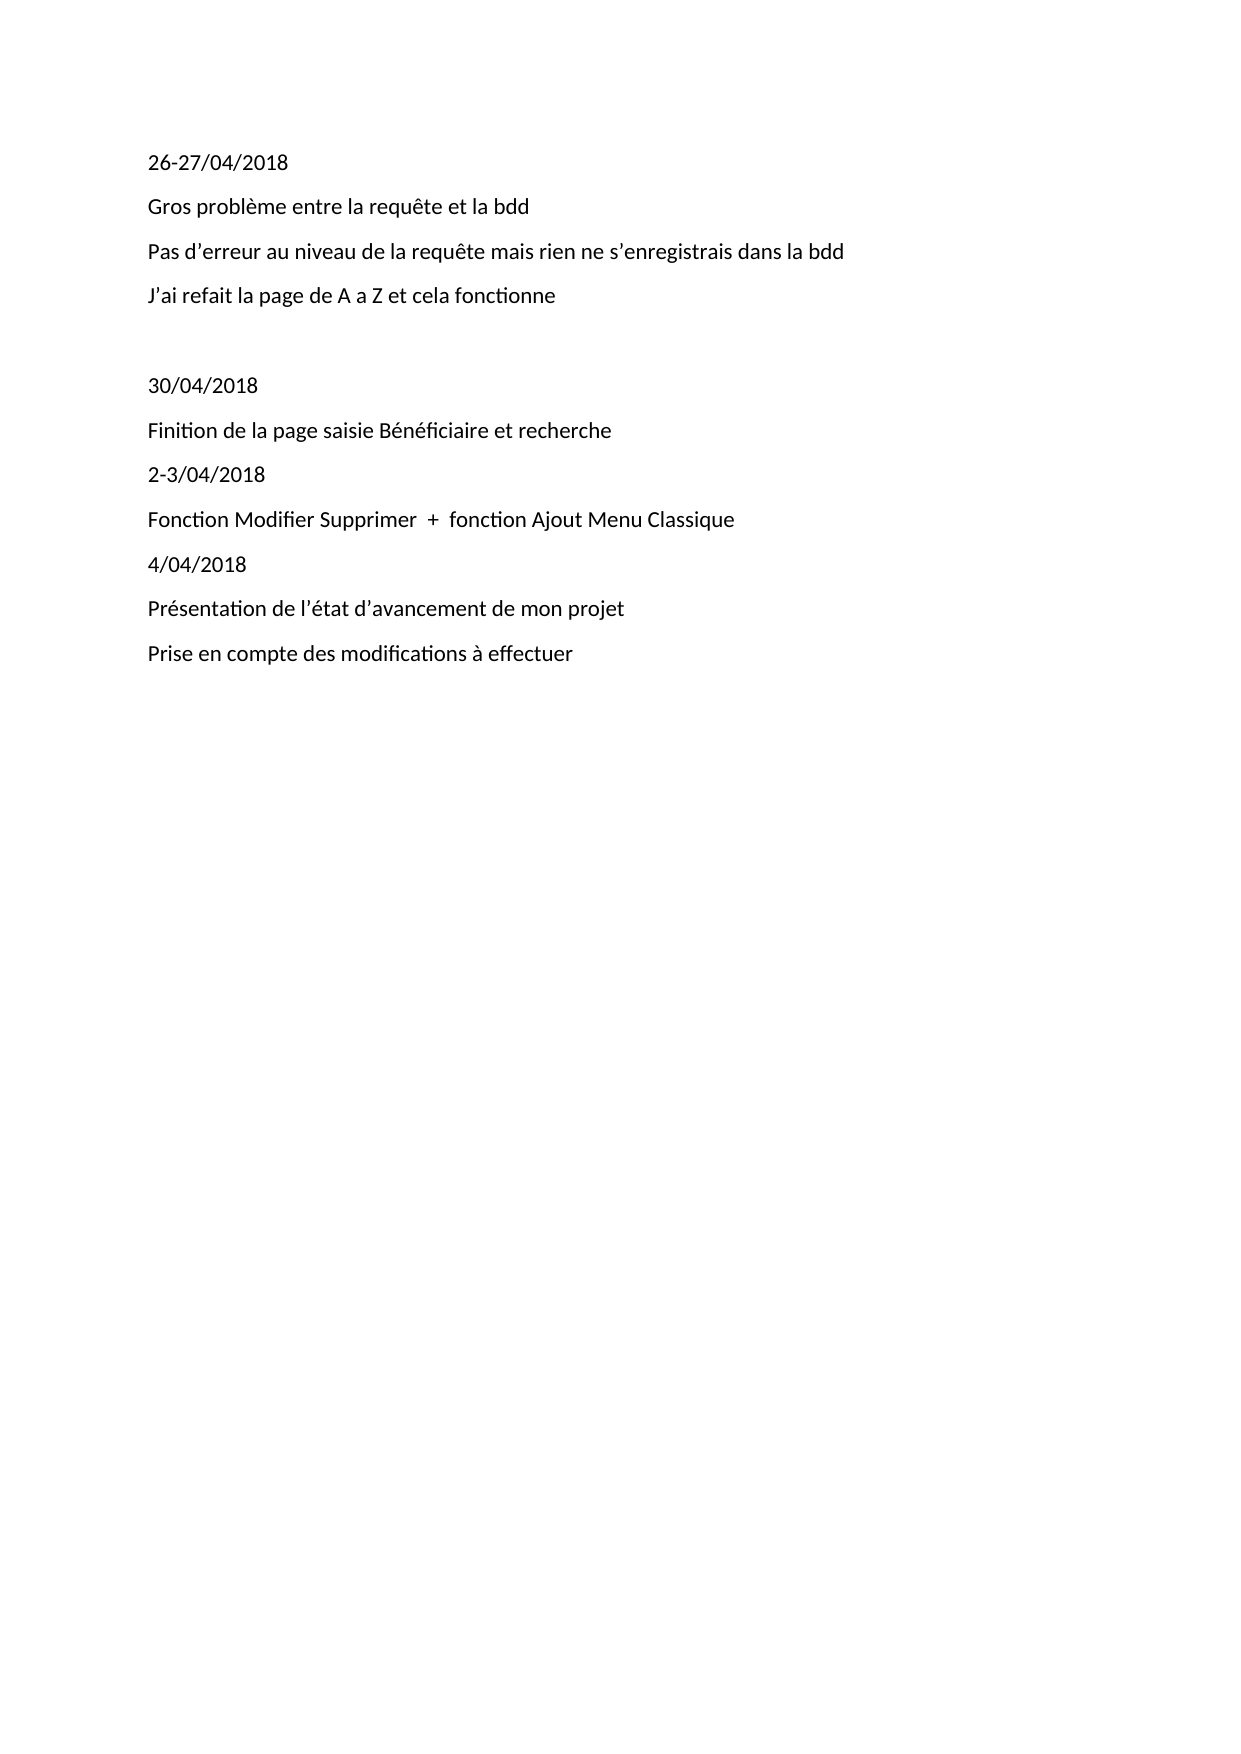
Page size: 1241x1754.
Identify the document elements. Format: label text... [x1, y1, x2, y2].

text 26-27/04/2018 [148, 148, 1093, 176]
text Fonction Modifier Supprimer + fonction Ajout Menu Classique [148, 505, 1093, 533]
text Finition de la page saisie Bénéficiaire et recherche [148, 416, 1093, 444]
text Présentation de l’état d’avancement de mon projet [148, 594, 1093, 622]
text 2-3/04/2018 [148, 460, 1093, 488]
text Prise en compte des modifications à effectuer [148, 639, 1093, 667]
text 4/04/2018 [148, 550, 1093, 578]
text Gros problème entre la requête et la bdd [148, 192, 1093, 220]
text J’ai refait la page de A a Z et cela fonctionne [148, 282, 1093, 310]
text 30/04/2018 [148, 371, 1093, 399]
text Pas d’erreur au niveau de la requête mais rien ne s’enregistrais dans la bdd [148, 237, 1093, 265]
